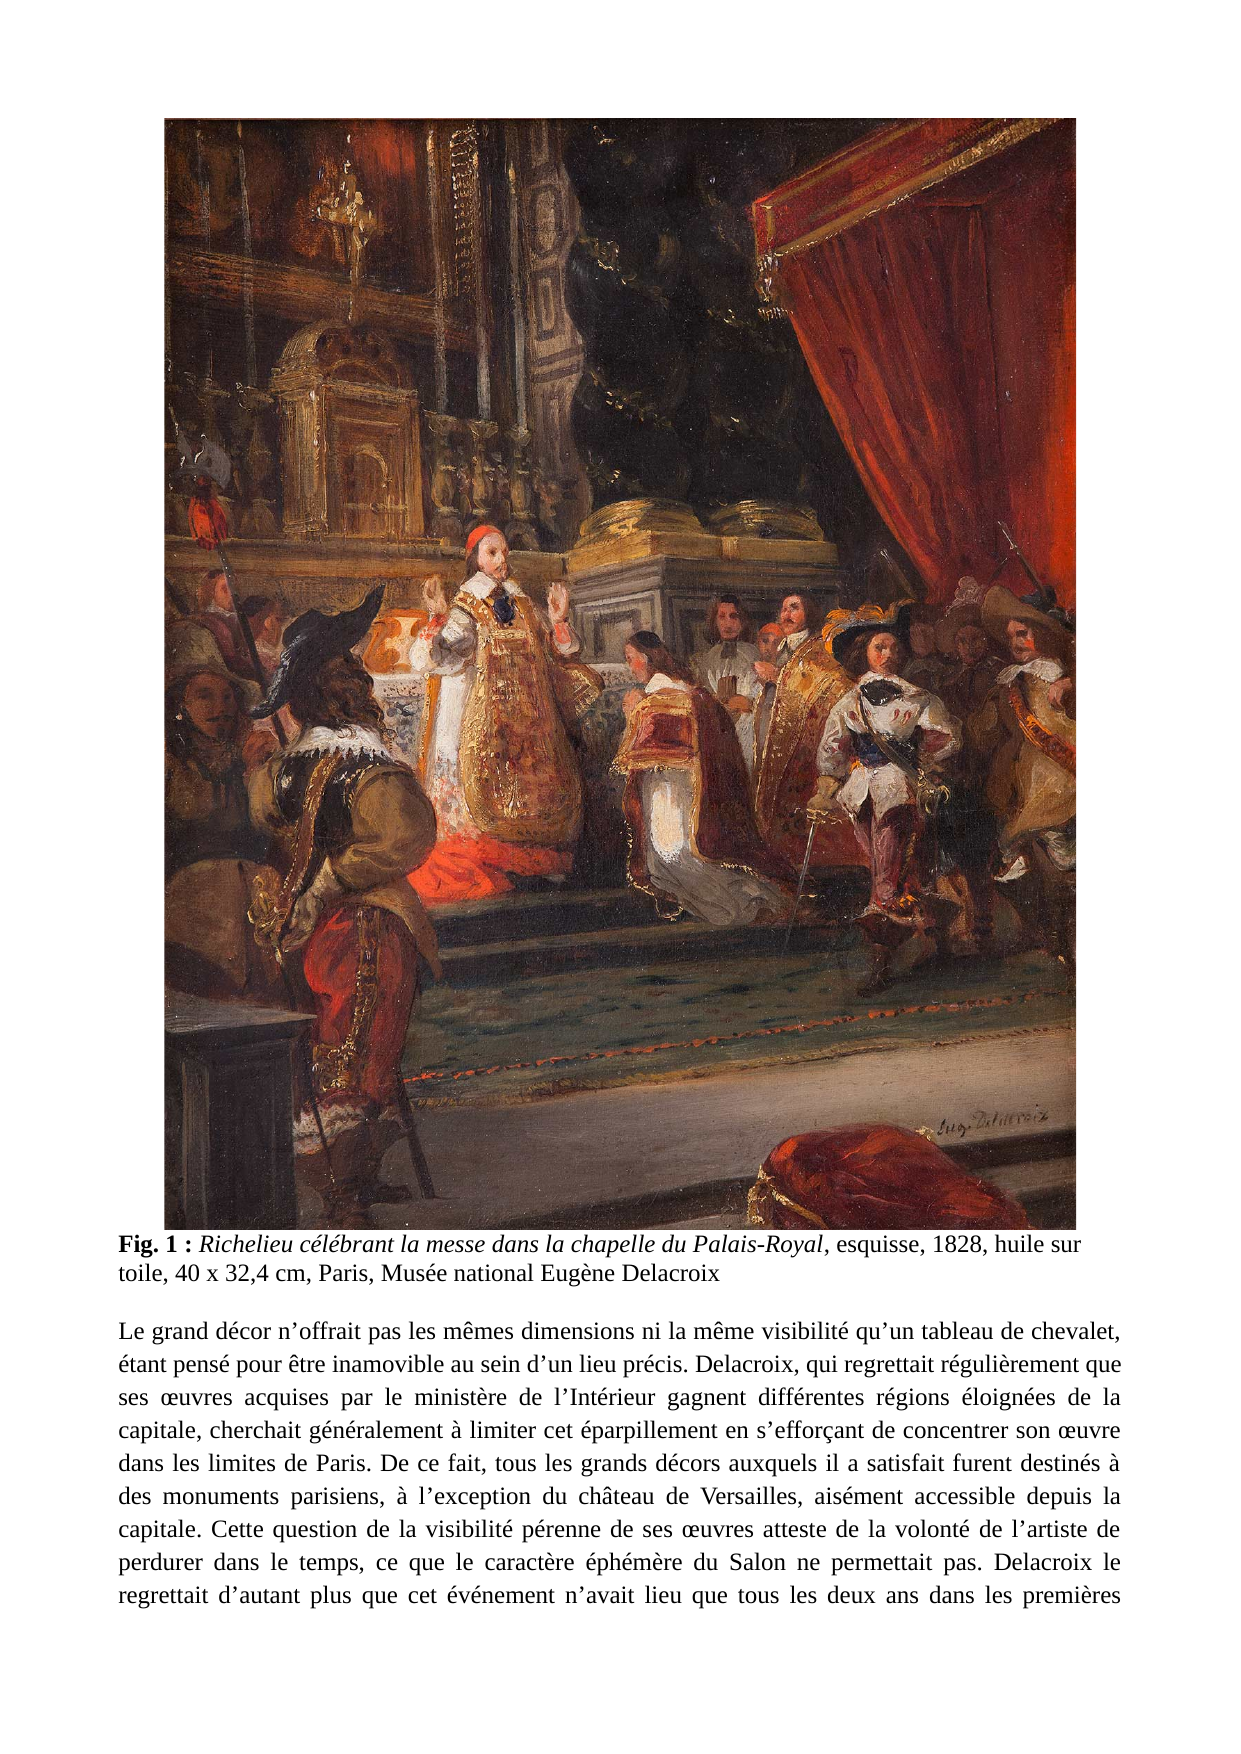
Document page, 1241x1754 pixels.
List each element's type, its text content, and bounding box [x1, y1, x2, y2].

text Fig. 1 : Richelieu célébrant la messe dans la chapelle du Palais-Royal, esquisse, 1828, huile sur toile, 40 x 32,4 cm, Paris, Musée national Eugène Delacroix [118, 118, 1122, 1287]
text Le grand décor n’offrait pas les mêmes dimensions ni la même visibilité qu’un tableau de chevalet, étant pensé pour être inamovible au sein d’un lieu précis. Delacroix, qui regrettait régulièrement que ses œuvres acquises par le ministère de l’Intérieur gagnent différentes régions éloignées de la capitale, cherchait généralement à limiter cet éparpillement en s’efforçant de concentrer son œuvre dans les limites de Paris. De ce fait, tous les grands décors auxquels il a satisfait furent destinés à des monuments parisiens, à l’exception du château de Versailles, aisément accessible depuis la capitale. Cette question de la visibilité pérenne de ses œuvres atteste de la volonté de l’artiste de perdurer dans le temps, ce que le caractère éphémère du Salon ne permettait pas. Delacroix le regrettait d’autant plus que cet événement n’avait lieu que tous les deux ans dans les premières [118, 1316, 1122, 1609]
picture [164, 118, 1077, 1230]
